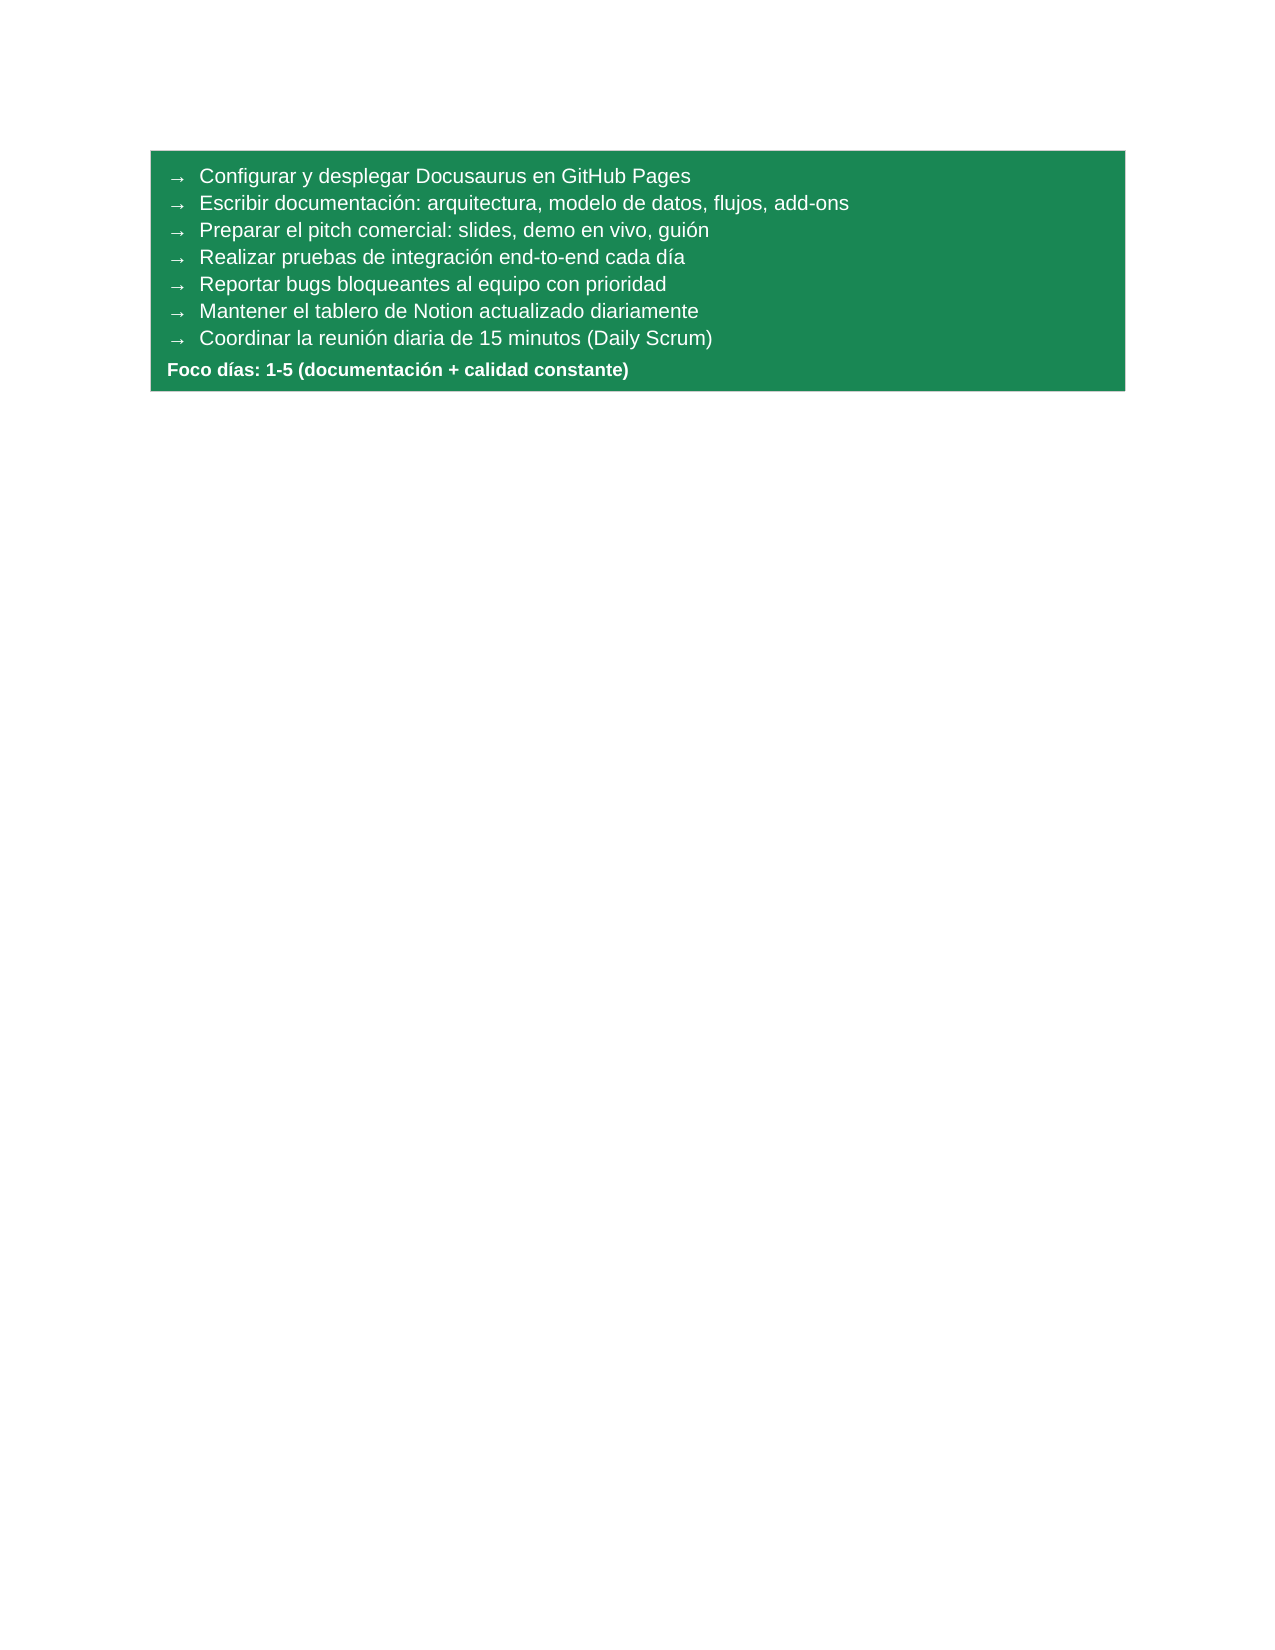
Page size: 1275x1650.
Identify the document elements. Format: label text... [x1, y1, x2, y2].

table_header → Configurar y desplegar Docusaurus en GitHub Pages → Escribir documentación: arquitectura, modelo de datos, flujos, add-ons → Preparar el pitch comercial: slides, demo en vivo, guión → Realizar pruebas de integración end-to-end cada día → Reportar bugs bloqueantes al equipo con prioridad → Mantener el tablero de Notion actualizado diariamente → Coordinar la reunión diaria de 15 minutos (Daily Scrum) Foco días: 1-5 (documentación + calidad constante) [151, 151, 1125, 391]
